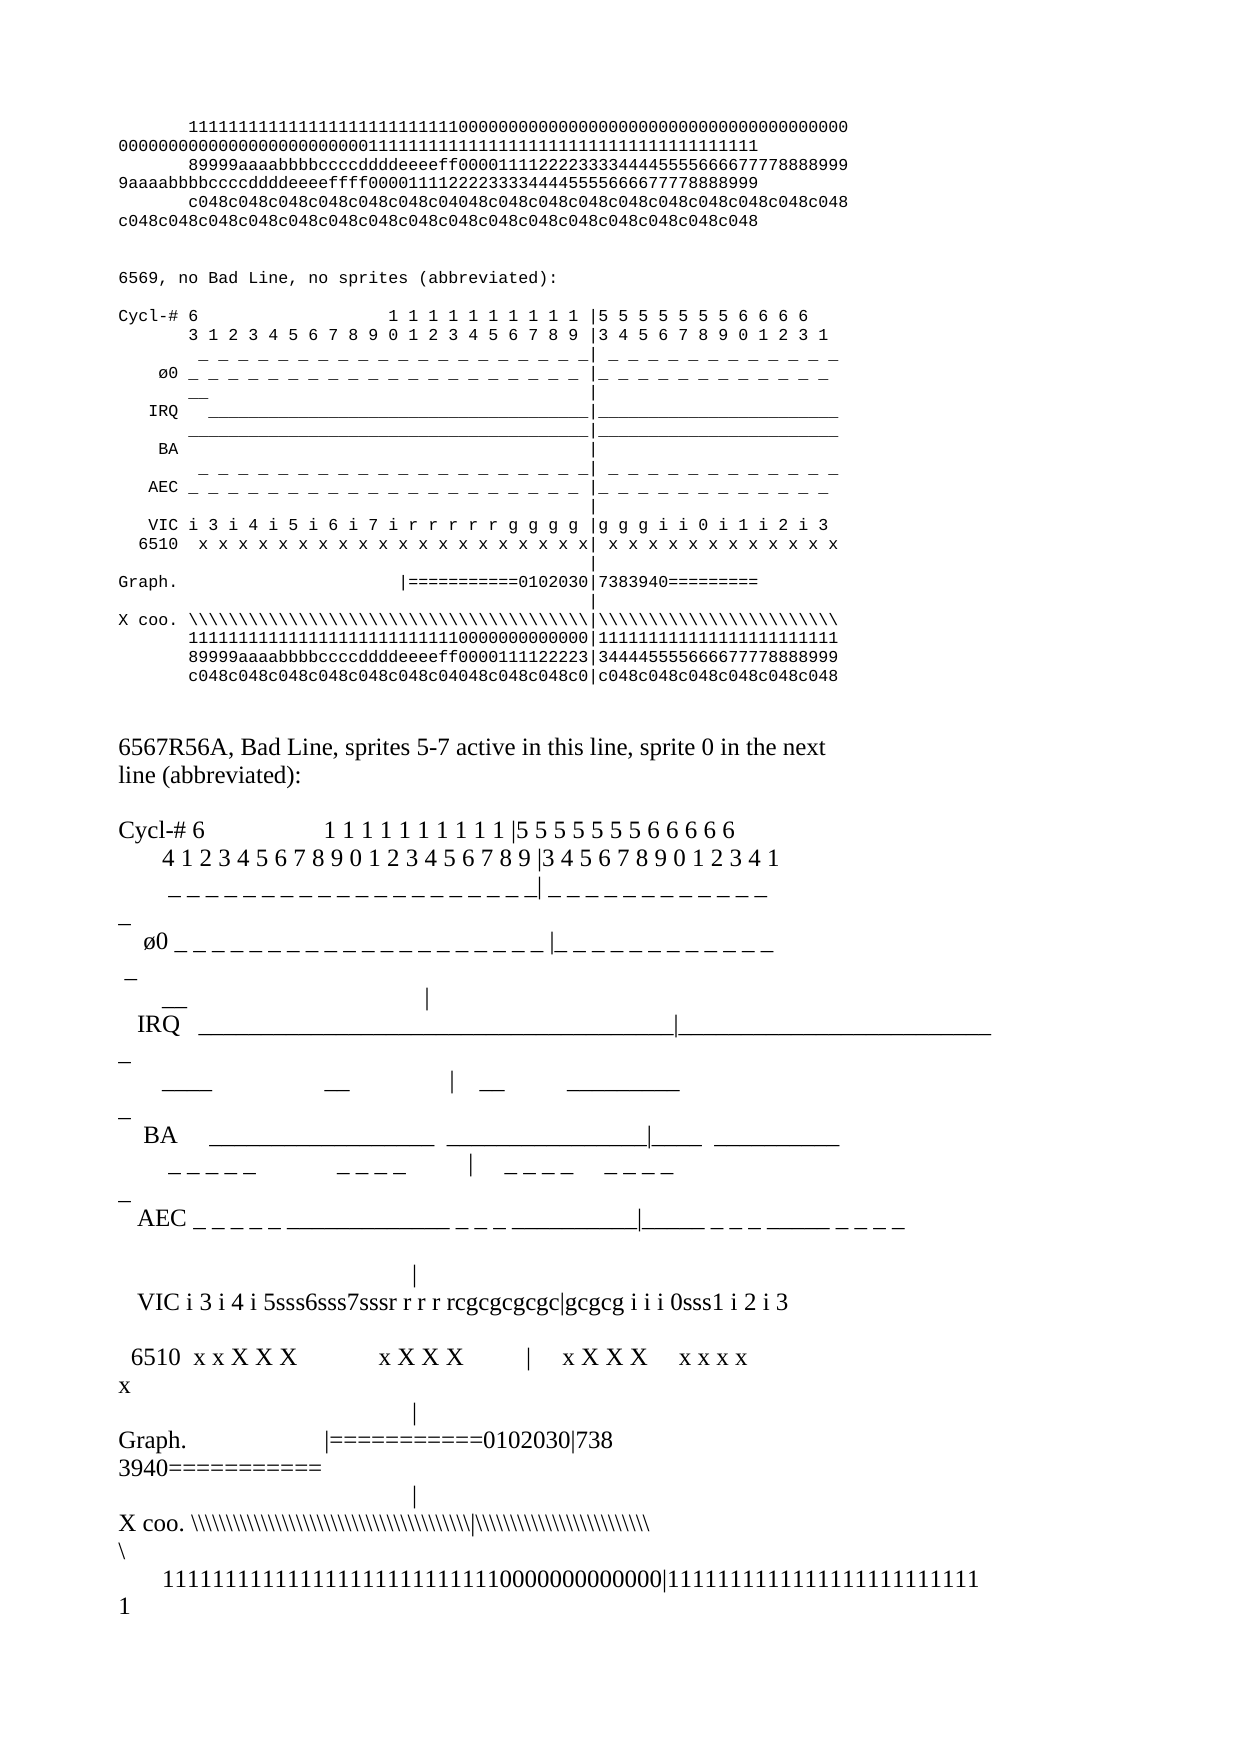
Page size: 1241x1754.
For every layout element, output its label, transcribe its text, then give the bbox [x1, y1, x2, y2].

text Graph. |===========0102030|738 [118, 1426, 1122, 1454]
text x [118, 1371, 1122, 1398]
text VIC i 3 i 4 i 5sss6sss7sssr r r r rcgcgcgcgc|gcgcg i i i 0sss1 i 2 i 3 [118, 1288, 1122, 1315]
text __ | [118, 983, 1122, 1011]
text Cycl-# 6 1 1 1 1 1 1 1 1 1 1 |5 5 5 5 5 5 5 6 6 6 6 6 [118, 817, 1122, 844]
text 3 1 2 3 4 5 6 7 8 9 0 1 2 3 4 5 6 7 8 9 |3 4 5 6 7 8 9 0 1 2 3 1 [118, 327, 1122, 346]
text | [118, 592, 1122, 611]
text VIC i 3 i 4 i 5 i 6 i 7 i r r r r r g g g g |g g g i i 0 i 1 i 2 i 3 [118, 516, 1122, 535]
text ø0 _ _ _ _ _ _ _ _ _ _ _ _ _ _ _ _ _ _ _ _ |_ _ _ _ _ _ _ _ _ _ _ _ [118, 364, 1122, 383]
text 9aaaabbbbccccddddeeeeffff000011112222333344445555666677778888999 [118, 175, 1122, 194]
text AEC _ _ _ _ _ _ _ _ _ _ _ _ _ _ _ _ _ _ _ _ |_ _ _ _ _ _ _ _ _ _ _ _ [118, 478, 1122, 497]
text | [118, 1260, 1122, 1288]
text Cycl-# 6 1 1 1 1 1 1 1 1 1 1 |5 5 5 5 5 5 5 6 6 6 6 [118, 308, 1122, 327]
text _ _ _ _ _ _ _ _ _ | _ _ _ _ _ _ _ _ [118, 1149, 1122, 1177]
text | [118, 554, 1122, 573]
text BA | [118, 440, 1122, 459]
text _ [118, 900, 1122, 927]
text 6567R56A, Bad Line, sprites 5-7 active in this line, sprite 0 in the next [118, 733, 1122, 761]
text | [118, 1482, 1122, 1509]
text 111111111111111111111111111000000000000000000000000000000000000000 [118, 118, 1122, 137]
text 0000000000000000000000000111111111111111111111111111111111111111 [118, 137, 1122, 156]
text 89999aaaabbbbccccddddeeeeff000011112222333344445555666677778888999 [118, 156, 1122, 175]
text IRQ ______________________________________|_________________________ [118, 1011, 1122, 1038]
text ________________________________________|________________________ [118, 421, 1122, 440]
text _ _ _ _ _ _ _ _ _ _ _ _ _ _ _ _ _ _ _ _| _ _ _ _ _ _ _ _ _ _ _ _ [118, 459, 1122, 478]
text BA __________________ ________________|____ __________ [118, 1121, 1122, 1149]
text 6510 x x X X X x X X X | x X X X x x x x [118, 1343, 1122, 1371]
text 1111111111111111111111111110000000000000|111111111111111111111111 [118, 630, 1122, 649]
text _ _ _ _ _ _ _ _ _ _ _ _ _ _ _ _ _ _ _ _| _ _ _ _ _ _ _ _ _ _ _ _ [118, 872, 1122, 900]
text X coo. \\\\\\\\\\\\\\\\\\\\\\\\\\\\\\\\\\\\\\\\|\\\\\\\\\\\\\\\\\\\\\\\\ [118, 611, 1122, 630]
text 6510 x x x x x x x x x x x x x x x x x x x x| x x x x x x x x x x x x [118, 535, 1122, 554]
text 89999aaaabbbbccccddddeeeeff0000111122223|344445555666677778888999 [118, 649, 1122, 668]
text | [118, 1398, 1122, 1426]
text _ [118, 955, 1122, 983]
text _ [118, 1094, 1122, 1121]
text \ [118, 1537, 1122, 1565]
text c048c048c048c048c048c048c04048c048c048c0|c048c048c048c048c048c048 [118, 668, 1122, 687]
text _ [118, 1177, 1122, 1204]
text 1111111111111111111111111110000000000000|1111111111111111111111111 [118, 1565, 1122, 1592]
text line (abbreviated): [118, 761, 1122, 789]
text IRQ ______________________________________|________________________ [118, 402, 1122, 421]
text __ | [118, 383, 1122, 402]
text _ _ _ _ _ _ _ _ _ _ _ _ _ _ _ _ _ _ _ _| _ _ _ _ _ _ _ _ _ _ _ _ [118, 346, 1122, 364]
text Graph. |===========0102030|7383940========= [118, 573, 1122, 592]
text c048c048c048c048c048c048c048c048c048c048c048c048c048c048c048c048 [118, 213, 1122, 232]
text ____ __ | __ _________ [118, 1066, 1122, 1094]
text c048c048c048c048c048c048c04048c048c048c048c048c048c048c048c048c048 [118, 194, 1122, 213]
text AEC _ _ _ _ _ _____________ _ _ _ __________|_____ _ _ _ _____ _ _ _ _ [118, 1204, 1122, 1232]
text _ [118, 1038, 1122, 1066]
text 1 [118, 1592, 1122, 1620]
text 3940=========== [118, 1454, 1122, 1482]
text 6569, no Bad Line, no sprites (abbreviated): [118, 270, 1122, 289]
text 4 1 2 3 4 5 6 7 8 9 0 1 2 3 4 5 6 7 8 9 |3 4 5 6 7 8 9 0 1 2 3 4 1 [118, 844, 1122, 872]
text ø0 _ _ _ _ _ _ _ _ _ _ _ _ _ _ _ _ _ _ _ _ |_ _ _ _ _ _ _ _ _ _ _ _ [118, 927, 1122, 955]
text | [118, 497, 1122, 516]
text X coo. \\\\\\\\\\\\\\\\\\\\\\\\\\\\\\\\\\\\\\\\|\\\\\\\\\\\\\\\\\\\\\\\\\ [118, 1509, 1122, 1537]
